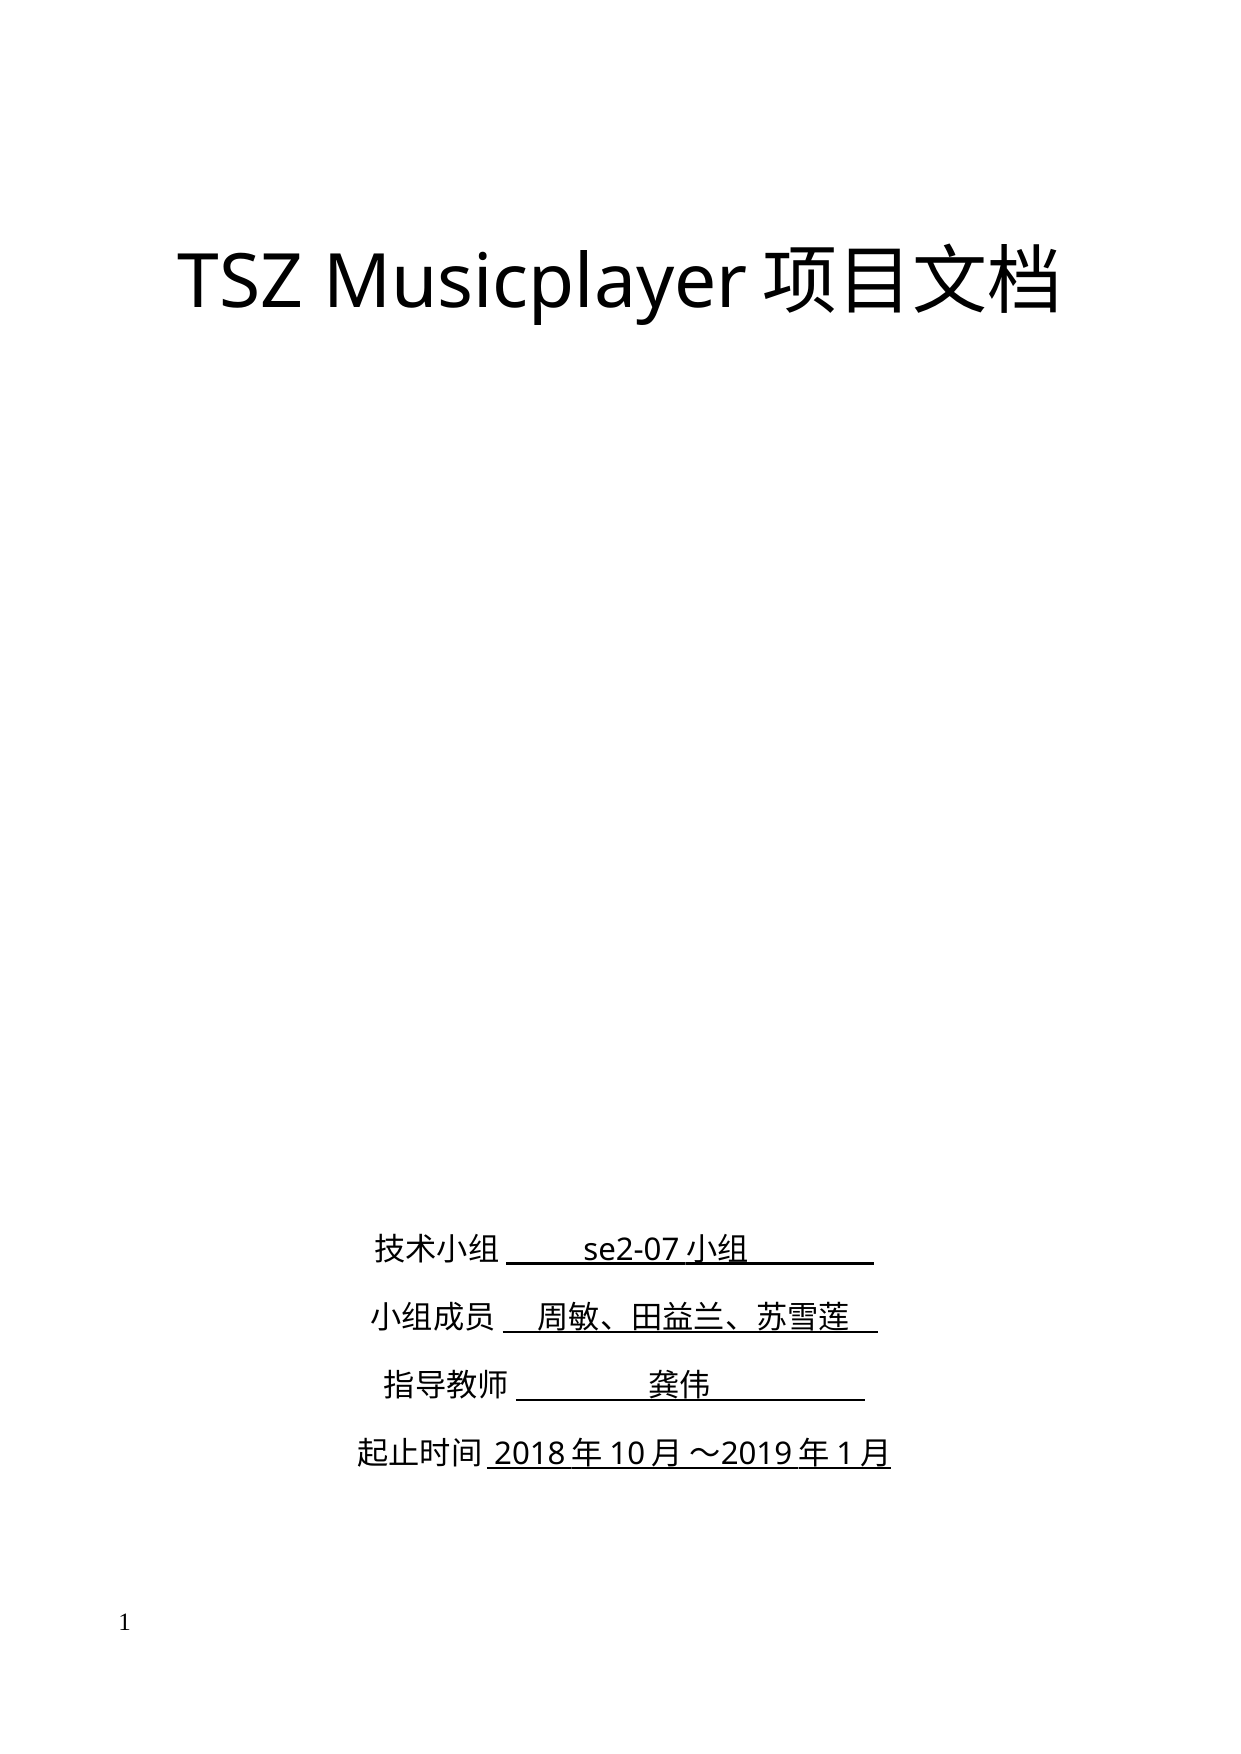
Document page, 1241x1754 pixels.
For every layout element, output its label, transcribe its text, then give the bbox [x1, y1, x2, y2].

text 起止时间 2018年10月 ～2019年1月 [118, 1428, 1122, 1473]
text 技术小组 se2-07小组 [118, 1224, 1122, 1269]
text TSZ Musicplayer项目文档 [118, 220, 1122, 329]
text 小组成员 周敏、田益兰、苏雪莲 [118, 1292, 1122, 1337]
text 指导教师 龚伟 [118, 1360, 1122, 1405]
